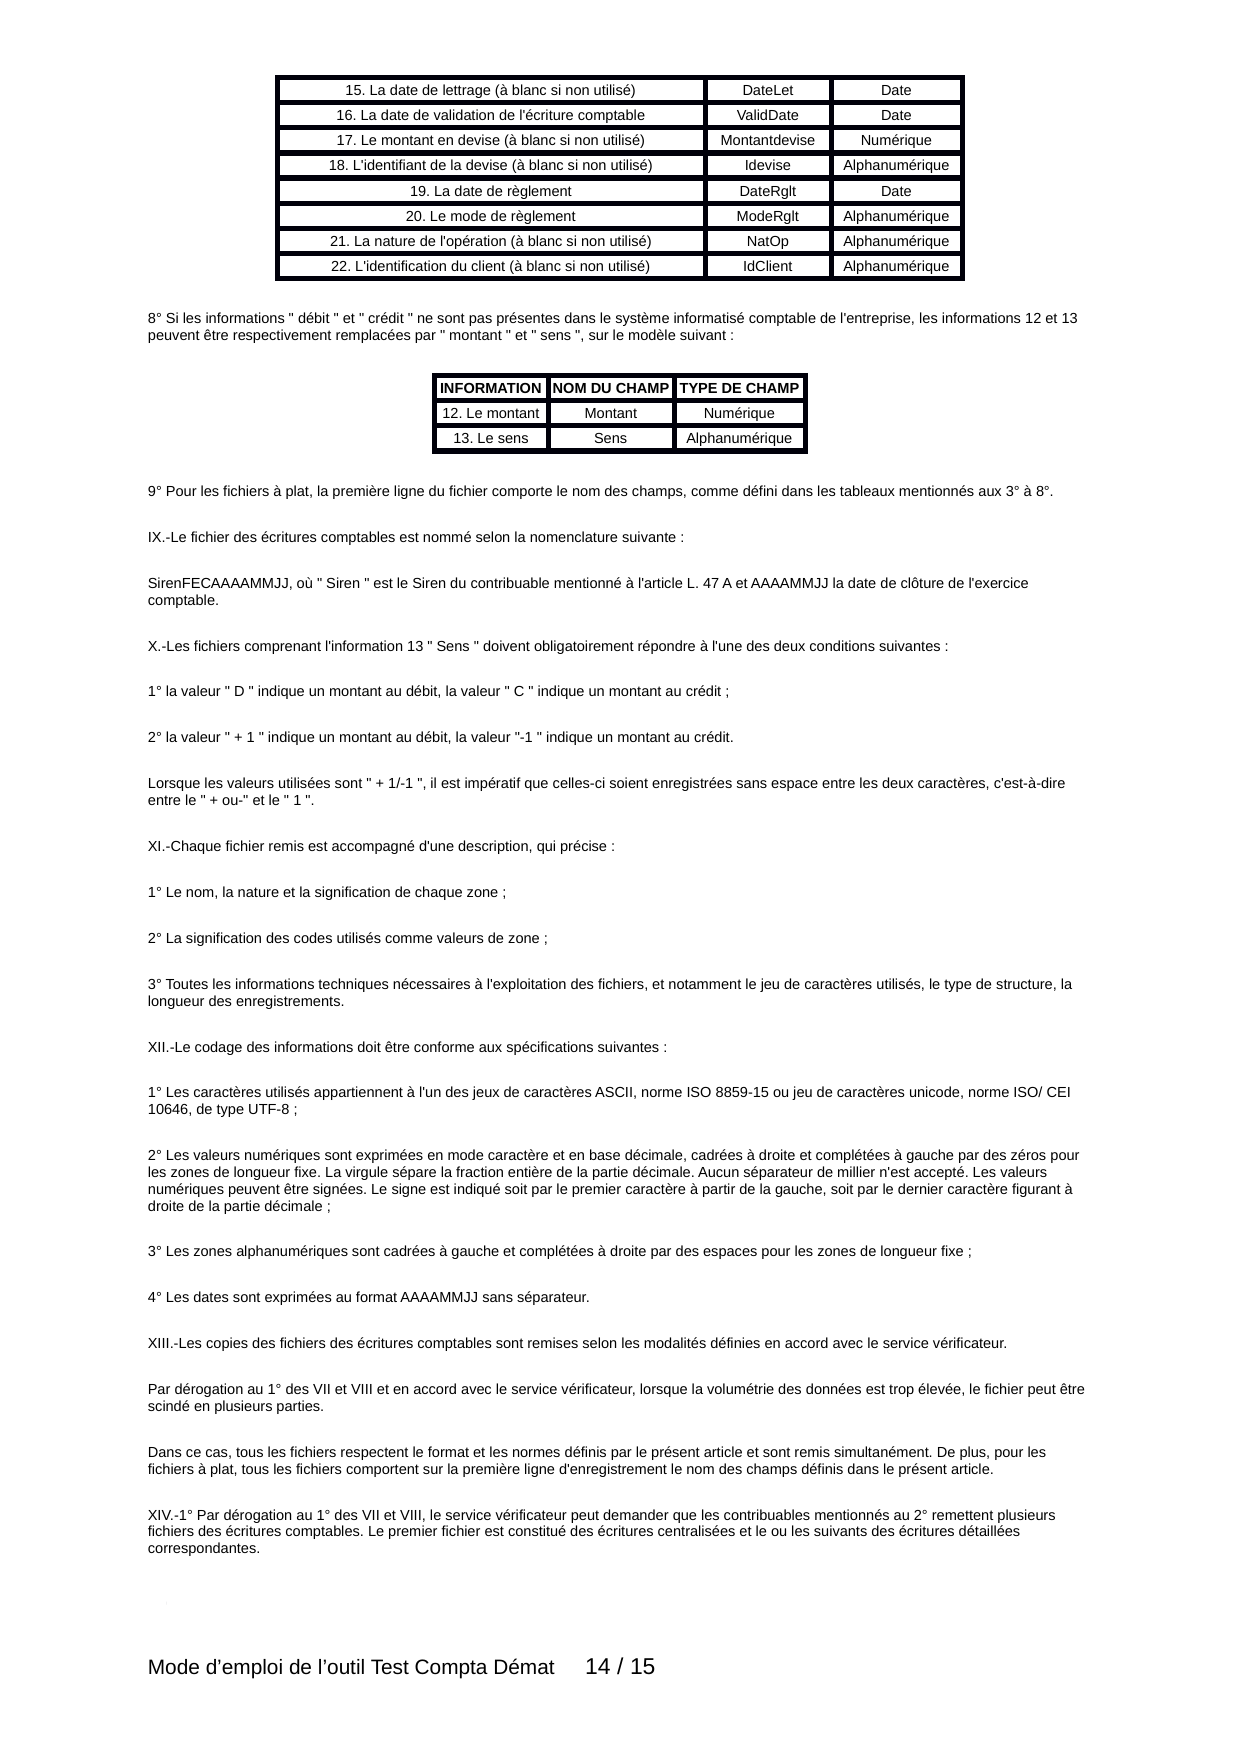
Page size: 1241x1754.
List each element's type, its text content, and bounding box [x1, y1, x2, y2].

text Lorsque les valeurs utilisées sont " + 1/-1 ", il est impératif que celles-ci soient enregistrées sans espace entre les deux caractères, c'est-à-dire entre le " + ou-" et le " 1 ". [148, 775, 1093, 808]
text 2° Les valeurs numériques sont exprimées en mode caractère et en base décimale, cadrées à droite et complétées à gauche par des zéros pour les zones de longueur fixe. La virgule sépare la fraction entière de la partie décimale. Aucun séparateur de millier n'est accepté. Les valeurs numériques peuvent être signées. Le signe est indiqué soit par le premier caractère à partir de la gauche, soit par le dernier caractère figurant à droite de la partie décimale ; [148, 1147, 1093, 1214]
table_cell Alphanumérique [834, 231, 960, 251]
text 3° Toutes les informations techniques nécessaires à l'exploitation des fichiers, et notamment le jeu de caractères utilisés, le type de structure, la longueur des enregistrements. [148, 976, 1093, 1009]
table_header NOM DU CHAMP [551, 378, 672, 398]
table_cell Numérique [677, 403, 803, 423]
table_cell 19. La date de règlement [280, 181, 703, 201]
table_cell Alphanumérique [834, 206, 960, 226]
text 1° Les caractères utilisés appartiennent à l'un des jeux de caractères ASCII, norme ISO 8859-15 ou jeu de caractères unicode, norme ISO/ CEI 10646, de type UTF-8 ; [148, 1084, 1093, 1118]
table_cell Date [834, 80, 960, 100]
text Dans ce cas, tous les fichiers respectent le format et les normes définis par le présent article et sont remis simultanément. De plus, pour les fichiers à plat, tous les fichiers comportent sur la première ligne d'enregistrement le nom des champs définis dans le présent article. [148, 1444, 1093, 1477]
table_cell Sens [551, 428, 672, 448]
text XI.-Chaque fichier remis est accompagné d'une description, qui précise : [148, 838, 1093, 854]
text XII.-Le codage des informations doit être conforme aux spécifications suivantes : [148, 1038, 1093, 1055]
table_cell 16. La date de validation de l'écriture comptable [280, 105, 703, 125]
text XIV.-1° Par dérogation au 1° des VII et VIII, le service vérificateur peut demander que les contribuables mentionnés au 2° remettent plusieurs fichiers des écritures comptables. Le premier fichier est constitué des écritures centralisées et le ou les suivants des écritures détaillées correspondantes. [148, 1506, 1093, 1557]
table_cell 12. Le montant [437, 403, 546, 423]
text SirenFECAAAAMMJJ, où " Siren " est le Siren du contribuable mentionné à l'article L. 47 A et AAAAMMJJ la date de clôture de l'exercice comptable. [148, 574, 1093, 608]
table_cell Montantdevise [708, 130, 829, 150]
text 2° La signification des codes utilisés comme valeurs de zone ; [148, 929, 1093, 946]
table_cell 17. Le montant en devise (à blanc si non utilisé) [280, 130, 703, 150]
text 3° Les zones alphanumériques sont cadrées à gauche et complétées à droite par des espaces pour les zones de longueur fixe ; [148, 1243, 1093, 1260]
table_cell Idevise [708, 156, 829, 175]
text IX.-Le fichier des écritures comptables est nommé selon la nomenclature suivante : [148, 528, 1093, 545]
table_cell NatOp [708, 231, 829, 251]
table_cell Alphanumérique [834, 156, 960, 175]
table_cell 21. La nature de l'opération (à blanc si non utilisé) [280, 231, 703, 251]
table_cell Alphanumérique [677, 428, 803, 448]
text 8° Si les informations " débit " et " crédit " ne sont pas présentes dans le système informatisé comptable de l'entreprise, les informations 12 et 13 peuvent être respectivement remplacées par " montant " et " sens ", sur le modèle suivant : [148, 310, 1093, 344]
table_cell Numérique [834, 130, 960, 150]
table_cell 15. La date de lettrage (à blanc si non utilisé) [280, 80, 703, 100]
text 4° Les dates sont exprimées au format AAAAMMJJ sans séparateur. [148, 1289, 1093, 1306]
text 2° la valeur " + 1 " indique un montant au débit, la valeur "-1 " indique un montant au crédit. [148, 729, 1093, 746]
table_cell 13. Le sens [437, 428, 546, 448]
table_cell ModeRglt [708, 206, 829, 226]
table_header TYPE DE CHAMP [677, 378, 803, 398]
table_cell Date [834, 181, 960, 201]
table_cell Montant [551, 403, 672, 423]
table_cell Alphanumérique [834, 256, 960, 276]
table_cell DateLet [708, 80, 829, 100]
table_cell Date [834, 105, 960, 125]
text Par dérogation au 1° des VII et VIII et en accord avec le service vérificateur, lorsque la volumétrie des données est trop élevée, le fichier peut être scindé en plusieurs parties. [148, 1381, 1093, 1414]
text XIII.-Les copies des fichiers des écritures comptables sont remises selon les modalités définies en accord avec le service vérificateur. [148, 1335, 1093, 1352]
text 1° la valeur " D " indique un montant au débit, la valeur " C " indique un montant au crédit ; [148, 683, 1093, 700]
table_header INFORMATION [437, 378, 546, 398]
table_cell ValidDate [708, 105, 829, 125]
table_cell 20. Le mode de règlement [280, 206, 703, 226]
text 9° Pour les fichiers à plat, la première ligne du fichier comporte le nom des champs, comme défini dans les tableaux mentionnés aux 3° à 8°. [148, 483, 1093, 499]
table_cell 18. L'identifiant de la devise (à blanc si non utilisé) [280, 156, 703, 175]
table_cell 22. L'identification du client (à blanc si non utilisé) [280, 256, 703, 276]
text X.-Les fichiers comprenant l'information 13 " Sens " doivent obligatoirement répondre à l'une des deux conditions suivantes : [148, 637, 1093, 654]
table_cell DateRglt [708, 181, 829, 201]
text 1° Le nom, la nature et la signification de chaque zone ; [148, 884, 1093, 900]
table_cell IdClient [708, 256, 829, 276]
